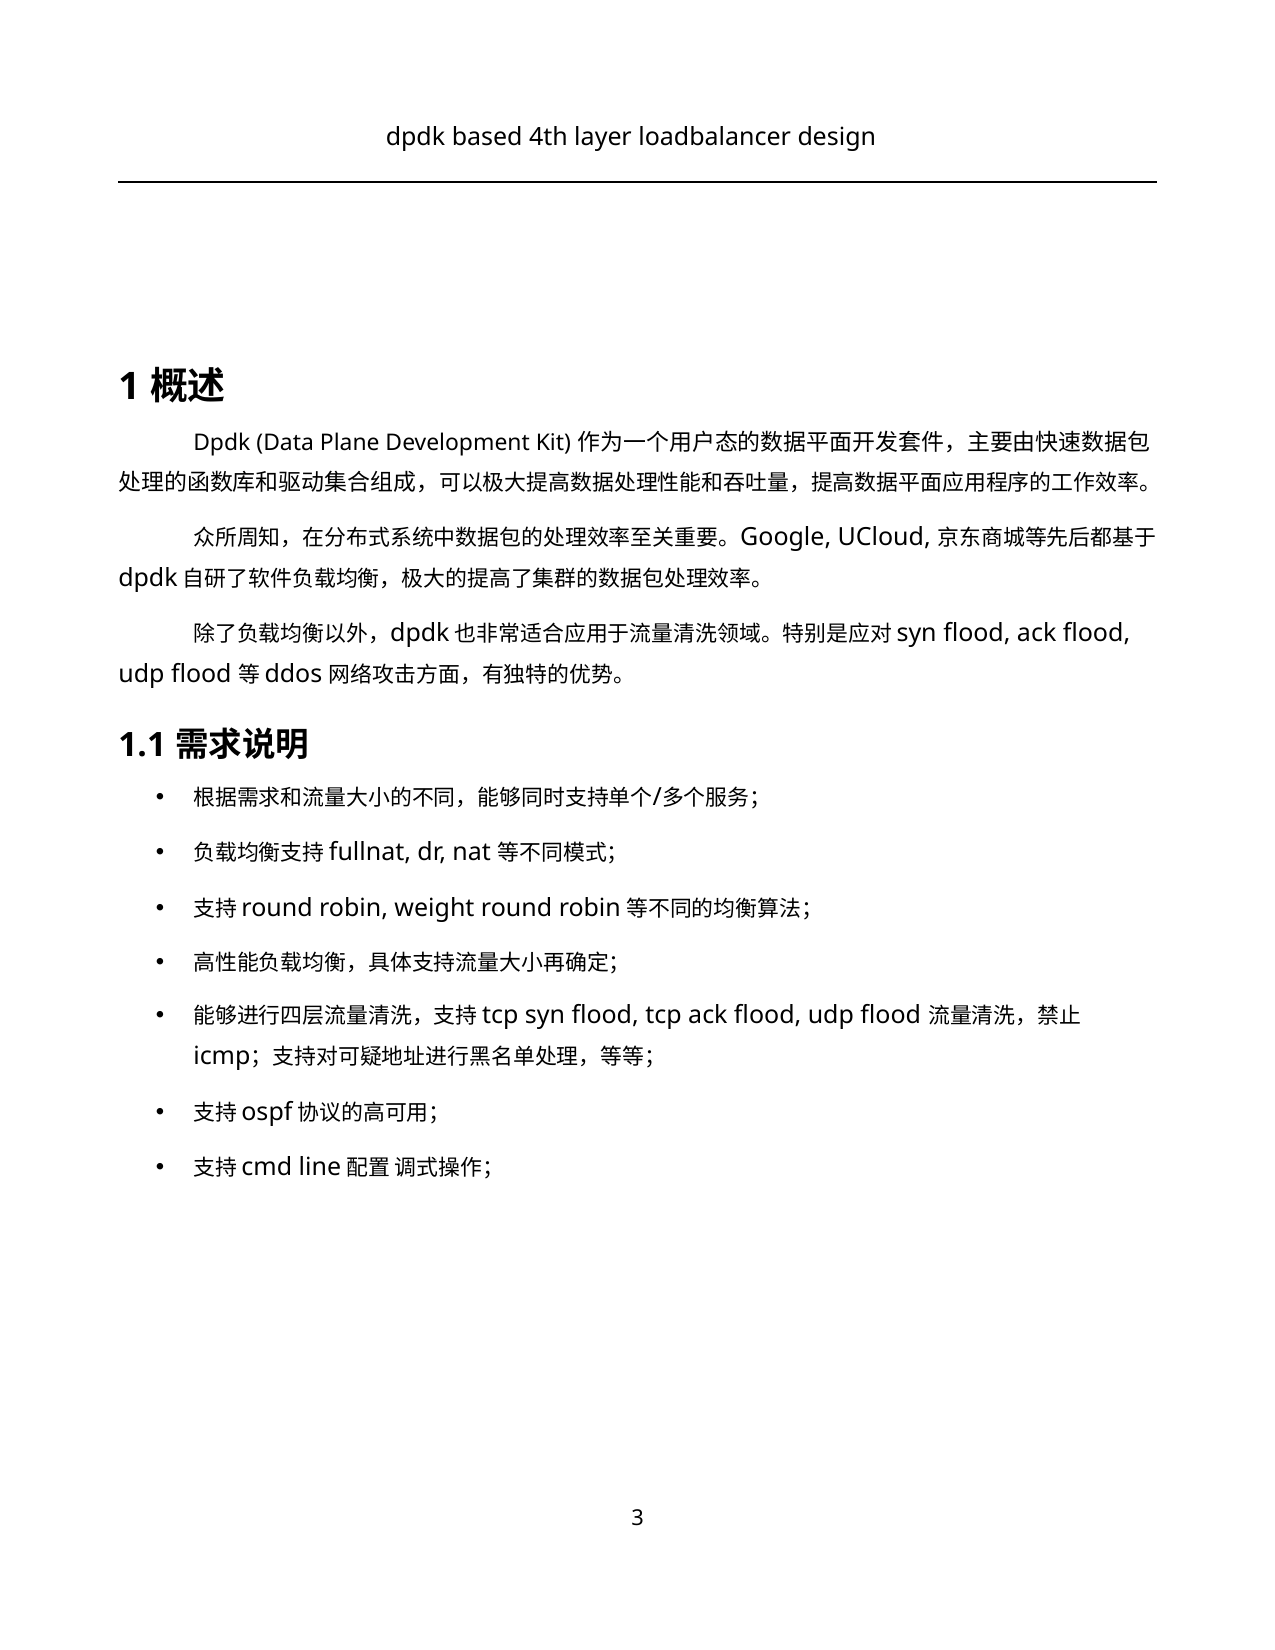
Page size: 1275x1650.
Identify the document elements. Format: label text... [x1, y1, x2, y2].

subtitle 1 概述 [118, 356, 1157, 411]
list 支持cmd line配置 调式操作； [156, 1149, 1157, 1183]
text 众所周知，在分布式系统中数据包的处理效率至关重要。Google, UCloud, 京东商城等先后都基于dpdk自研了软件负载均衡，极大的提高了集群的数据包处理效率。 [118, 518, 1157, 593]
list 根据需求和流量大小的不同，能够同时支持单个/多个服务； [156, 778, 1157, 812]
text 除了负载均衡以外，dpdk也非常适合应用于流量清洗领域。特别是应对syn flood, ack flood, udp flood 等ddos 网络攻击方面，有独特的优势。 [118, 614, 1157, 689]
text Dpdk (Data Plane Development Kit) 作为一个用户态的数据平面开发套件，主要由快速数据包处理的函数库和驱动集合组成，可以极大提高数据处理性能和吞吐量，提高数据平面应用程序的工作效率。 [118, 423, 1157, 497]
list 支持round robin, weight round robin等不同的均衡算法； [156, 889, 1157, 923]
list 负载均衡支持fullnat, dr, nat 等不同模式； [156, 834, 1157, 868]
list 高性能负载均衡，具体支持流量大小再确定； [156, 945, 1157, 976]
list 支持ospf协议的高可用； [156, 1093, 1157, 1127]
subtitle 1.1 需求说明 [118, 717, 1157, 766]
list 能够进行四层流量清洗，支持tcp syn flood, tcp ack flood, udp flood 流量清洗，禁止icmp；支持对可疑地址进行黑名单处理，等等； [156, 997, 1157, 1072]
